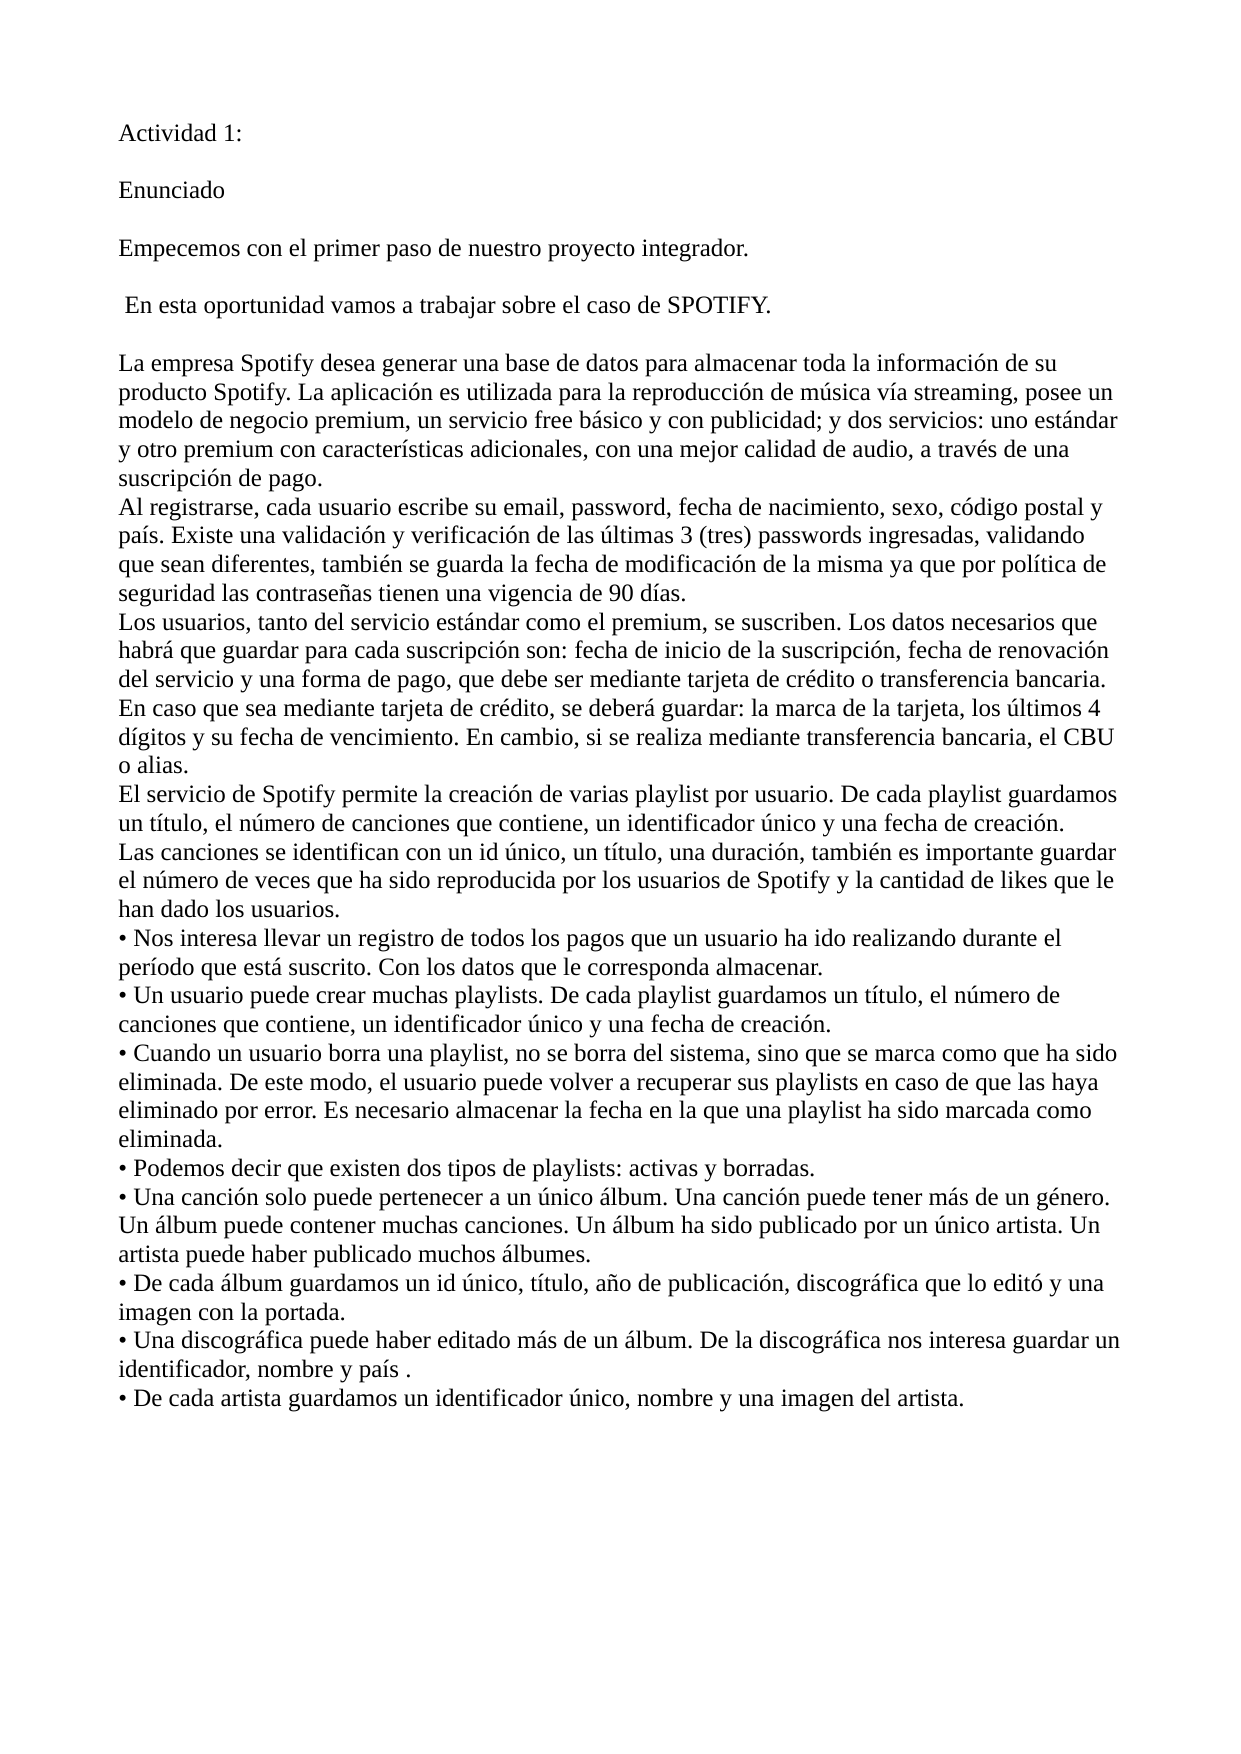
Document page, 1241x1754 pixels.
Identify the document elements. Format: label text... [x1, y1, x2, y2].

text • Podemos decir que existen dos tipos de playlists: activas y borradas. [118, 1153, 1122, 1182]
text • Nos interesa llevar un registro de todos los pagos que un usuario ha ido realizando durante el período que está suscrito. Con los datos que le corresponda almacenar. [118, 923, 1122, 981]
text • De cada artista guardamos un identificador único, nombre y una imagen del artista. [118, 1383, 1122, 1412]
text • Un usuario puede crear muchas playlists. De cada playlist guardamos un título, el número de canciones que contiene, un identificador único y una fecha de creación. [118, 981, 1122, 1038]
text • De cada álbum guardamos un id único, título, año de publicación, discográfica que lo editó y una imagen con la portada. [118, 1268, 1122, 1326]
text Los usuarios, tanto del servicio estándar como el premium, se suscriben. Los datos necesarios que habrá que guardar para cada suscripción son: fecha de inicio de la suscripción, fecha de renovación del servicio y una forma de pago, que debe ser mediante tarjeta de crédito o transferencia bancaria. En caso que sea mediante tarjeta de crédito, se deberá guardar: la marca de la tarjeta, los últimos 4 dígitos y su fecha de vencimiento. En cambio, si se realiza mediante transferencia bancaria, el CBU o alias. [118, 607, 1122, 779]
text Enunciado [118, 176, 1122, 204]
text En esta oportunidad vamos a trabajar sobre el caso de SPOTIFY. [118, 291, 1122, 319]
text Las canciones se identifican con un id único, un título, una duración, también es importante guardar el número de veces que ha sido reproducida por los usuarios de Spotify y la cantidad de likes que le han dado los usuarios. [118, 837, 1122, 923]
text • Una canción solo puede pertenecer a un único álbum. Una canción puede tener más de un género. Un álbum puede contener muchas canciones. Un álbum ha sido publicado por un único artista. Un artista puede haber publicado muchos álbumes. [118, 1182, 1122, 1268]
text Al registrarse, cada usuario escribe su email, password, fecha de nacimiento, sexo, código postal y país. Existe una validación y verificación de las últimas 3 (tres) passwords ingresadas, validando que sean diferentes, también se guarda la fecha de modificación de la misma ya que por política de seguridad las contraseñas tienen una vigencia de 90 días. [118, 492, 1122, 607]
text El servicio de Spotify permite la creación de varias playlist por usuario. De cada playlist guardamos un título, el número de canciones que contiene, un identificador único y una fecha de creación. [118, 779, 1122, 837]
text Empecemos con el primer paso de nuestro proyecto integrador. [118, 233, 1122, 262]
text • Una discográfica puede haber editado más de un álbum. De la discográfica nos interesa guardar un identificador, nombre y país . [118, 1326, 1122, 1383]
text La empresa Spotify desea generar una base de datos para almacenar toda la información de su producto Spotify. La aplicación es utilizada para la reproducción de música vía streaming, posee un modelo de negocio premium, un servicio free básico y con publicidad; y dos servicios: uno estándar y otro premium con características adicionales, con una mejor calidad de audio, a través de una suscripción de pago. [118, 348, 1122, 492]
text Actividad 1: [118, 118, 1122, 147]
text • Cuando un usuario borra una playlist, no se borra del sistema, sino que se marca como que ha sido eliminada. De este modo, el usuario puede volver a recuperar sus playlists en caso de que las haya eliminado por error. Es necesario almacenar la fecha en la que una playlist ha sido marcada como eliminada. [118, 1038, 1122, 1153]
